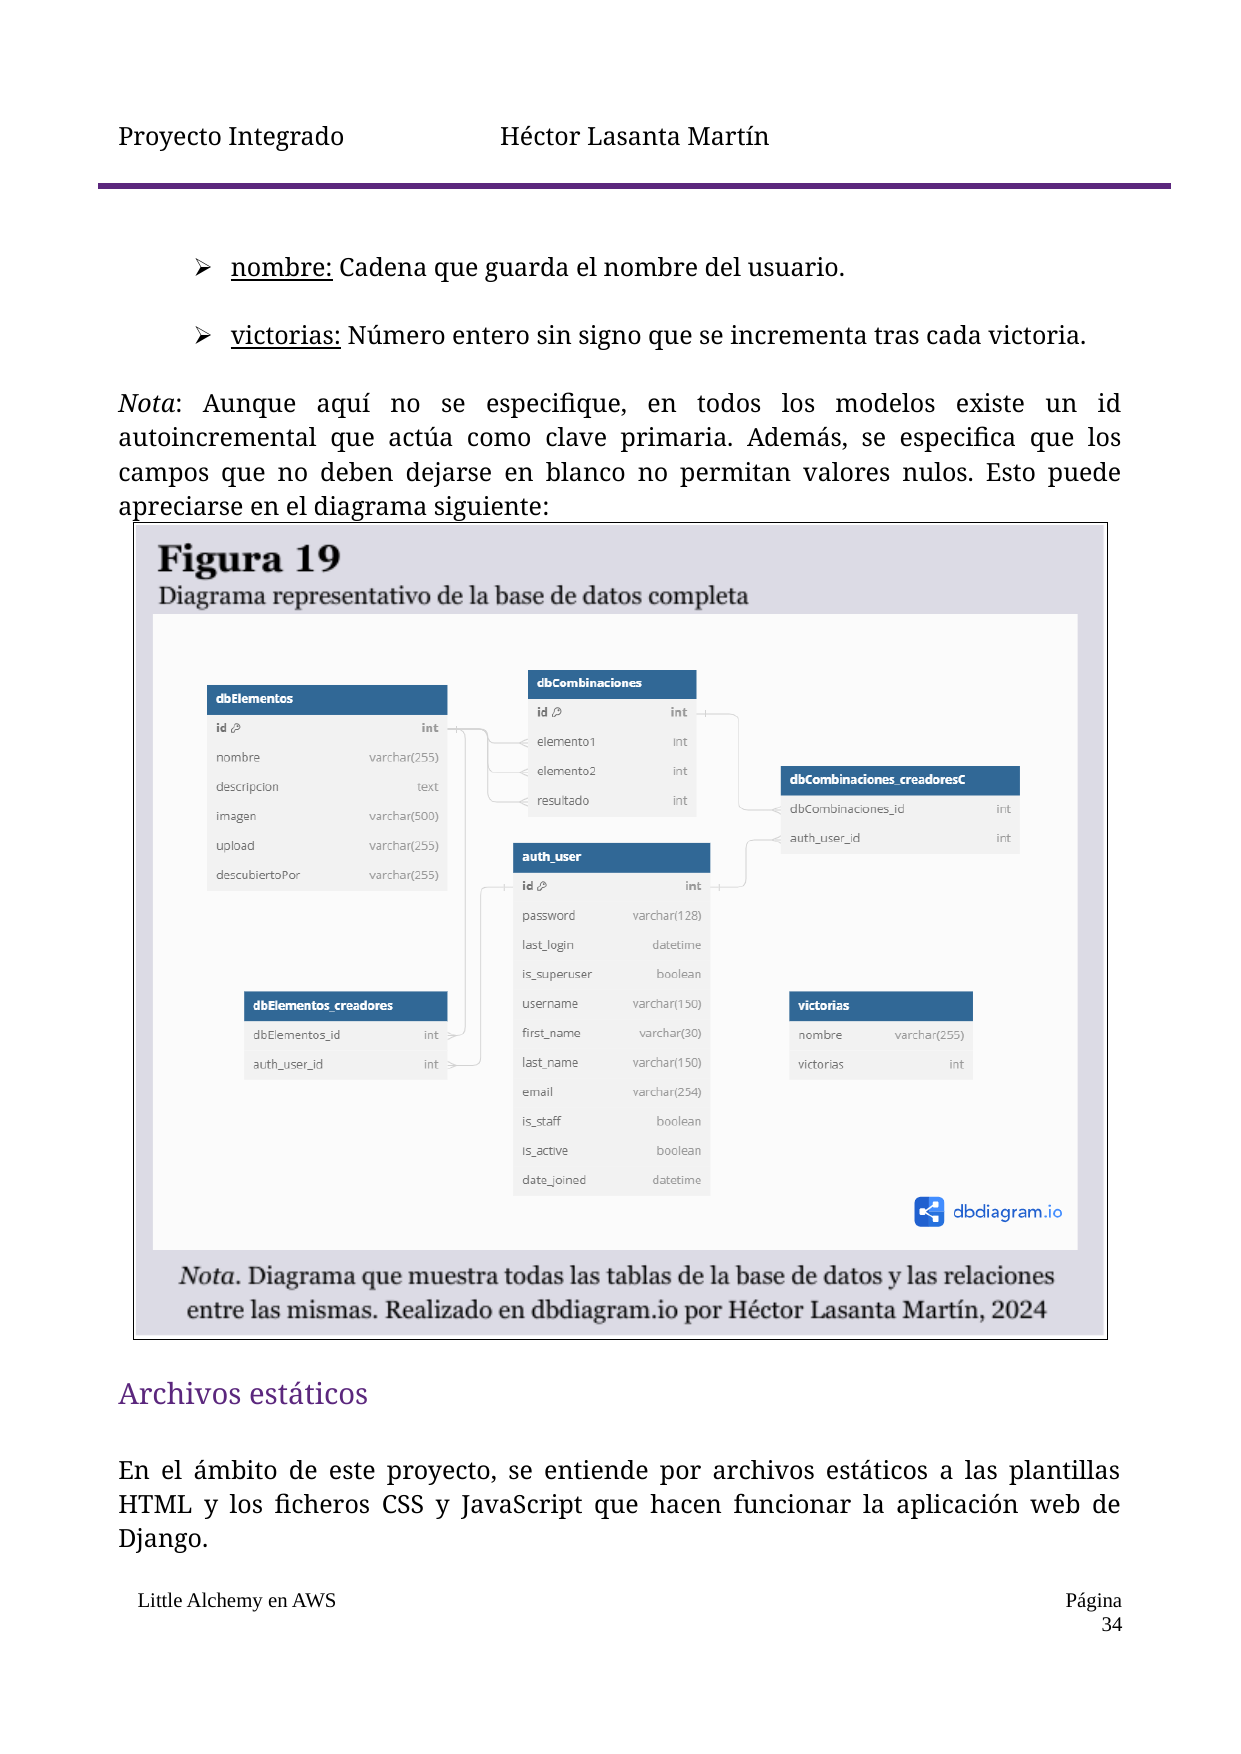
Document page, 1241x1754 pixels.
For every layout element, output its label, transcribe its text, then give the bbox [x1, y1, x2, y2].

list victorias: Número entero sin signo que se incrementa tras cada victoria. [193, 318, 1122, 352]
picture [135, 525, 1105, 1337]
list nombre: Cadena que guarda el nombre del usuario. [193, 250, 1122, 284]
text En el ámbito de este proyecto, se entiende por archivos estáticos a las plantillas HTML y los ficheros CSS y JavaScript que hacen funcionar la aplicación web de Django. [118, 1453, 1122, 1555]
text Nota: Aunque aquí no se especifique, en todos los modelos existe un id autoincremental que actúa como clave primaria. Además, se especifica que los campos que no deben dejarse en blanco no permitan valores nulos. Esto puede apreciarse en el diagrama siguiente: [118, 386, 1122, 522]
text Archivos estáticos [118, 1373, 1122, 1413]
